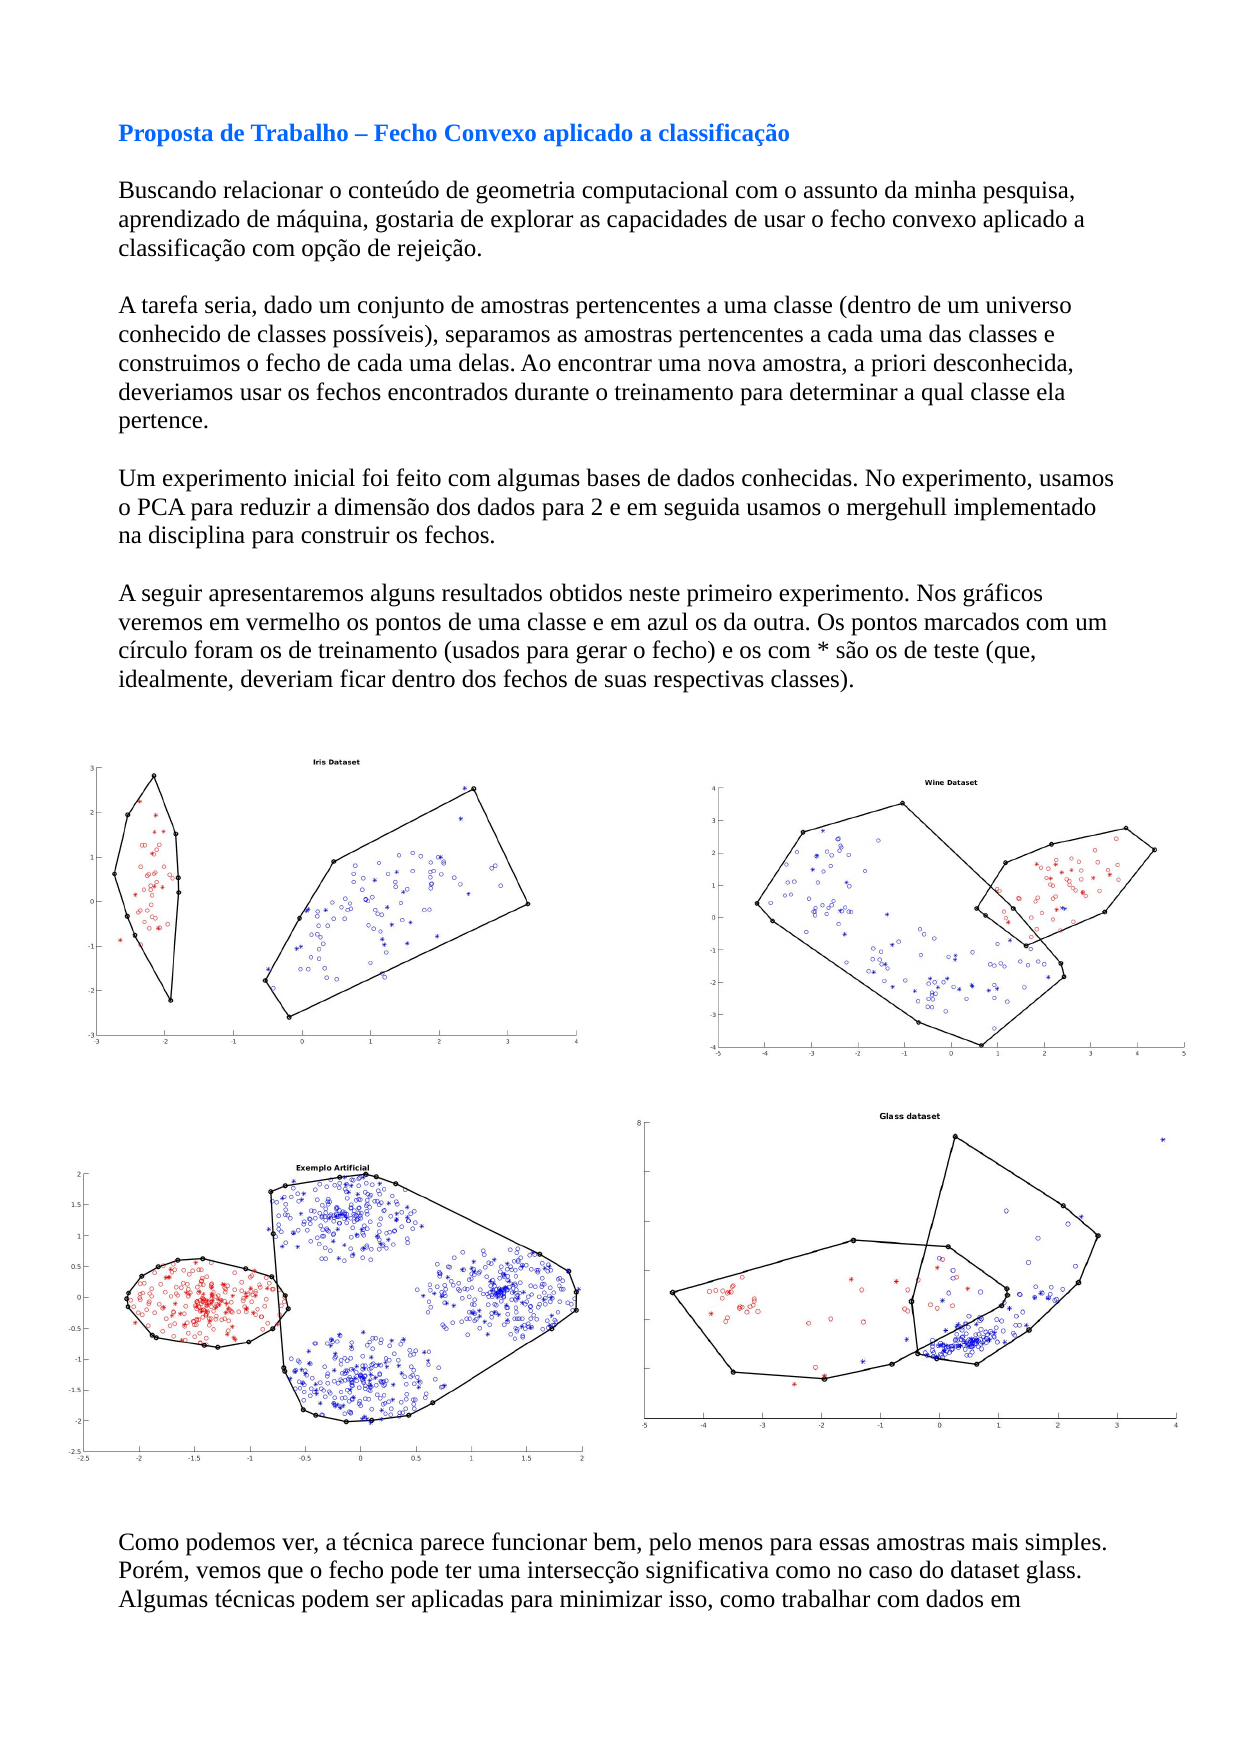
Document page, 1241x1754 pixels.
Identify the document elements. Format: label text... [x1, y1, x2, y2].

picture [641, 764, 1240, 1082]
text Um experimento inicial foi feito com algumas bases de dados conhecidas. No experimento, usamos o PCA para reduzir a dimensão dos dados para 2 e em seguida usamos o mergehull implementado na disciplina para construir os fechos. [118, 463, 1122, 549]
text Como podemos ver, a técnica parece funcionar bem, pelo menos para essas amostras mais simples. Porém, vemos que o fecho pode ter uma intersecção significativa como no caso do dataset glass. Algumas técnicas podem ser aplicadas para minimizar isso, como trabalhar com dados em [118, 1527, 1122, 1613]
text A tarefa seria, dado um conjunto de amostras pertencentes a uma classe (dentro de um universo conhecido de classes possíveis), separamos as amostras pertencentes a cada uma das classes e construimos o fecho de cada uma delas. Ao encontrar uma nova amostra, a priori desconhecida, deveriamos usar os fechos encontrados durante o treinamento para determinar a qual classe ela pertence. [118, 291, 1122, 434]
picture [0, 1095, 1241, 1489]
text Buscando relacionar o conteúdo de geometria computacional com o assunto da minha pesquisa, aprendizado de máquina, gostaria de explorar as capacidades de usar o fecho convexo aplicado a classificação com opção de rejeição. [118, 176, 1122, 262]
picture [16, 743, 635, 1071]
text A seguir apresentaremos alguns resultados obtidos neste primeiro experimento. Nos gráficos veremos em vermelho os pontos de uma classe e em azul os da outra. Os pontos marcados com um círculo foram os de treinamento (usados para gerar o fecho) e os com * são os de teste (que, idealmente, deveriam ficar dentro dos fechos de suas respectivas classes). [118, 578, 1122, 693]
text Proposta de Trabalho – Fecho Convexo aplicado a classificação [118, 118, 1122, 147]
